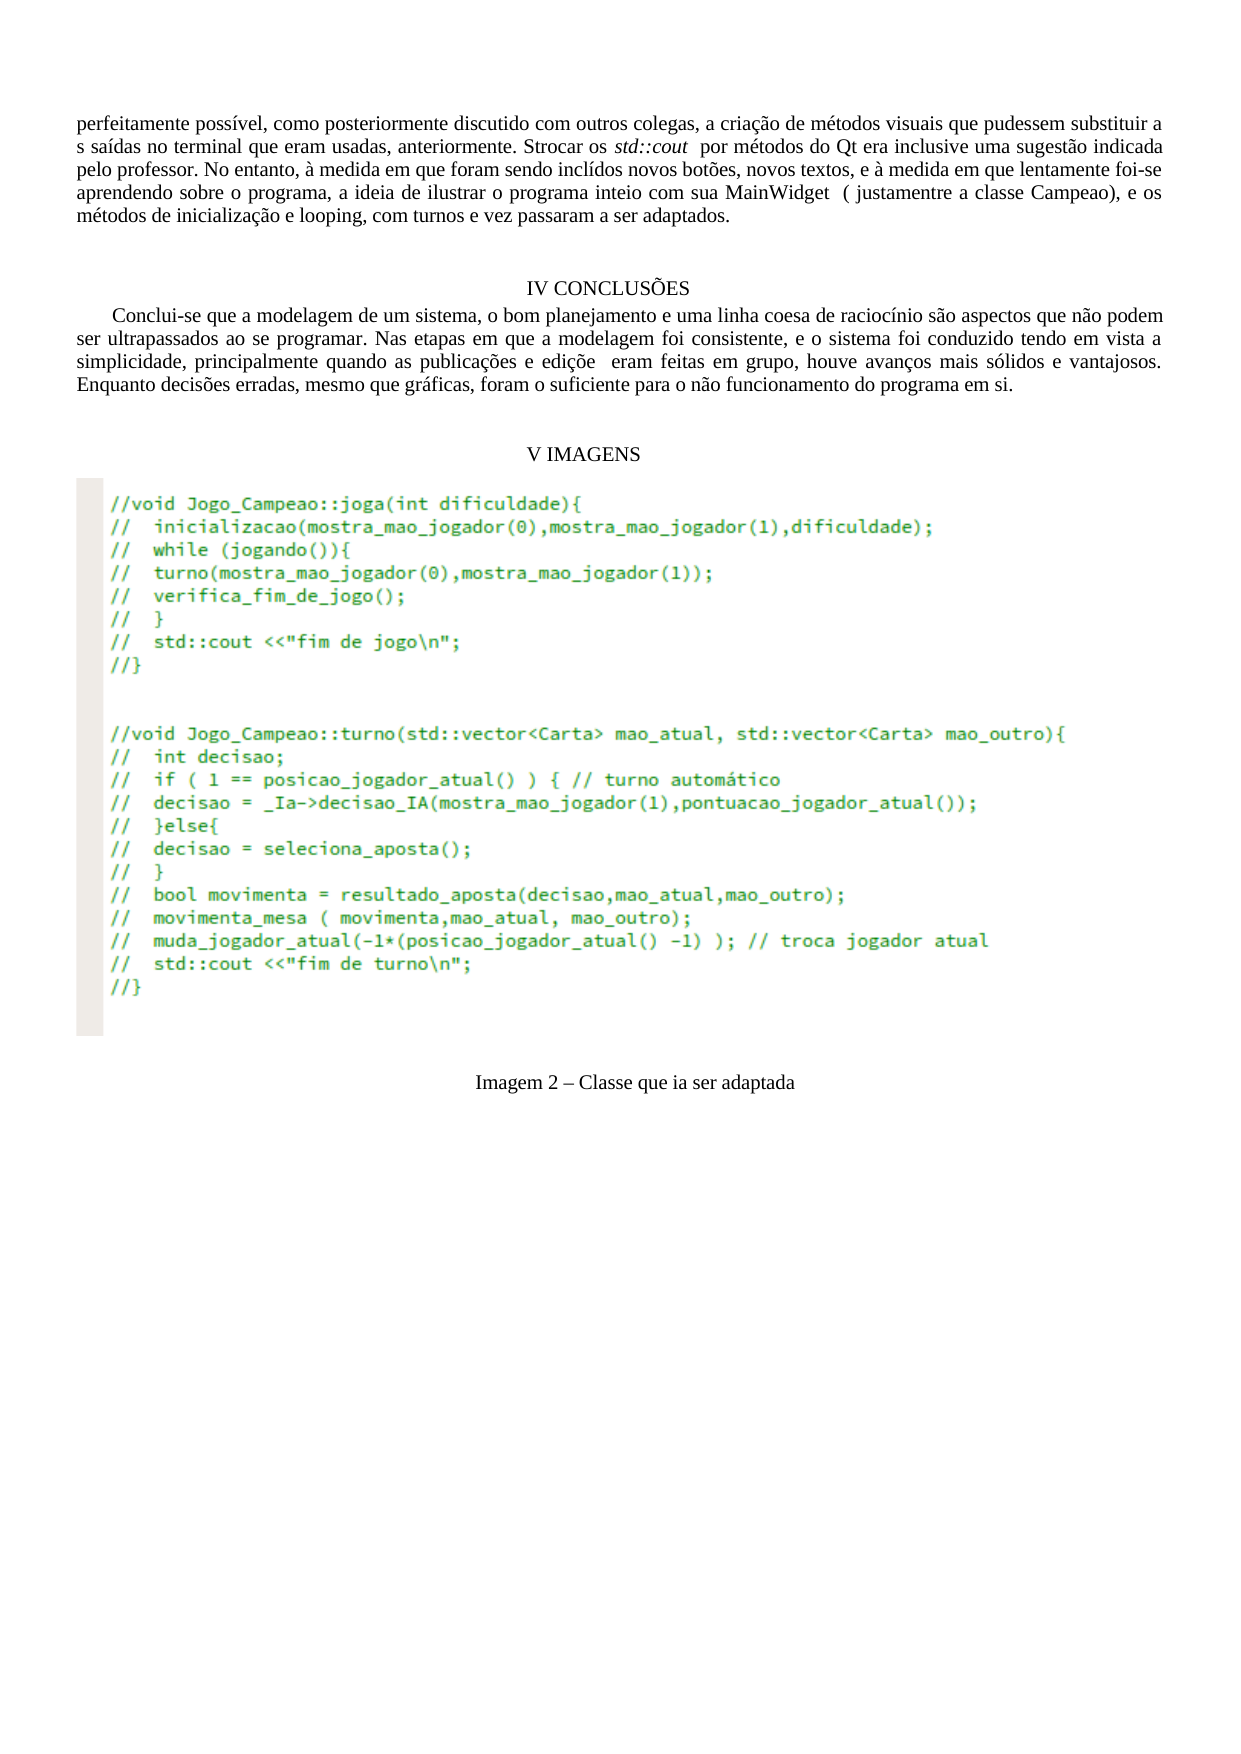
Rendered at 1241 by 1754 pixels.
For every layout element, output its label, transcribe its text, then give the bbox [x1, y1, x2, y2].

text Conclui-se que a modelagem de um sistema, o bom planejamento e uma linha coesa de raciocínio são aspectos que não podem ser ultrapassados ao se programar. Nas etapas em que a modelagem foi consistente, e o sistema foi conduzido tendo em vista a simplicidade, principalmente quando as publicações e ediçõe eram feitas em grupo, houve avanços mais sólidos e vantajosos. Enquanto decisões erradas, mesmo que gráficas, foram o suficiente para o não funcionamento do programa em si. [76, 304, 1164, 396]
subtitle IV CONCLUSÕES [76, 276, 1164, 300]
picture [76, 478, 1164, 1036]
text perfeitamente possível, como posteriormente discutido com outros colegas, a criação de métodos visuais que pudessem substituir a s saídas no terminal que eram usadas, anteriormente. Strocar os std::cout por métodos do Qt era inclusive uma sugestão indicada pelo professor. No entanto, à medida em que foram sendo inclídos novos botões, novos textos, e à medida em que lentamente foi-se aprendendo sobre o programa, a ideia de ilustrar o programa inteio com sua MainWidget ( justamentre a classe Campeao), e os métodos de inicialização e looping, com turnos e vez passaram a ser adaptados. [76, 112, 1164, 227]
text Imagem 2 – Classe que ia ser adaptada [76, 1071, 1164, 1094]
text V IMAGENS [76, 444, 1164, 466]
